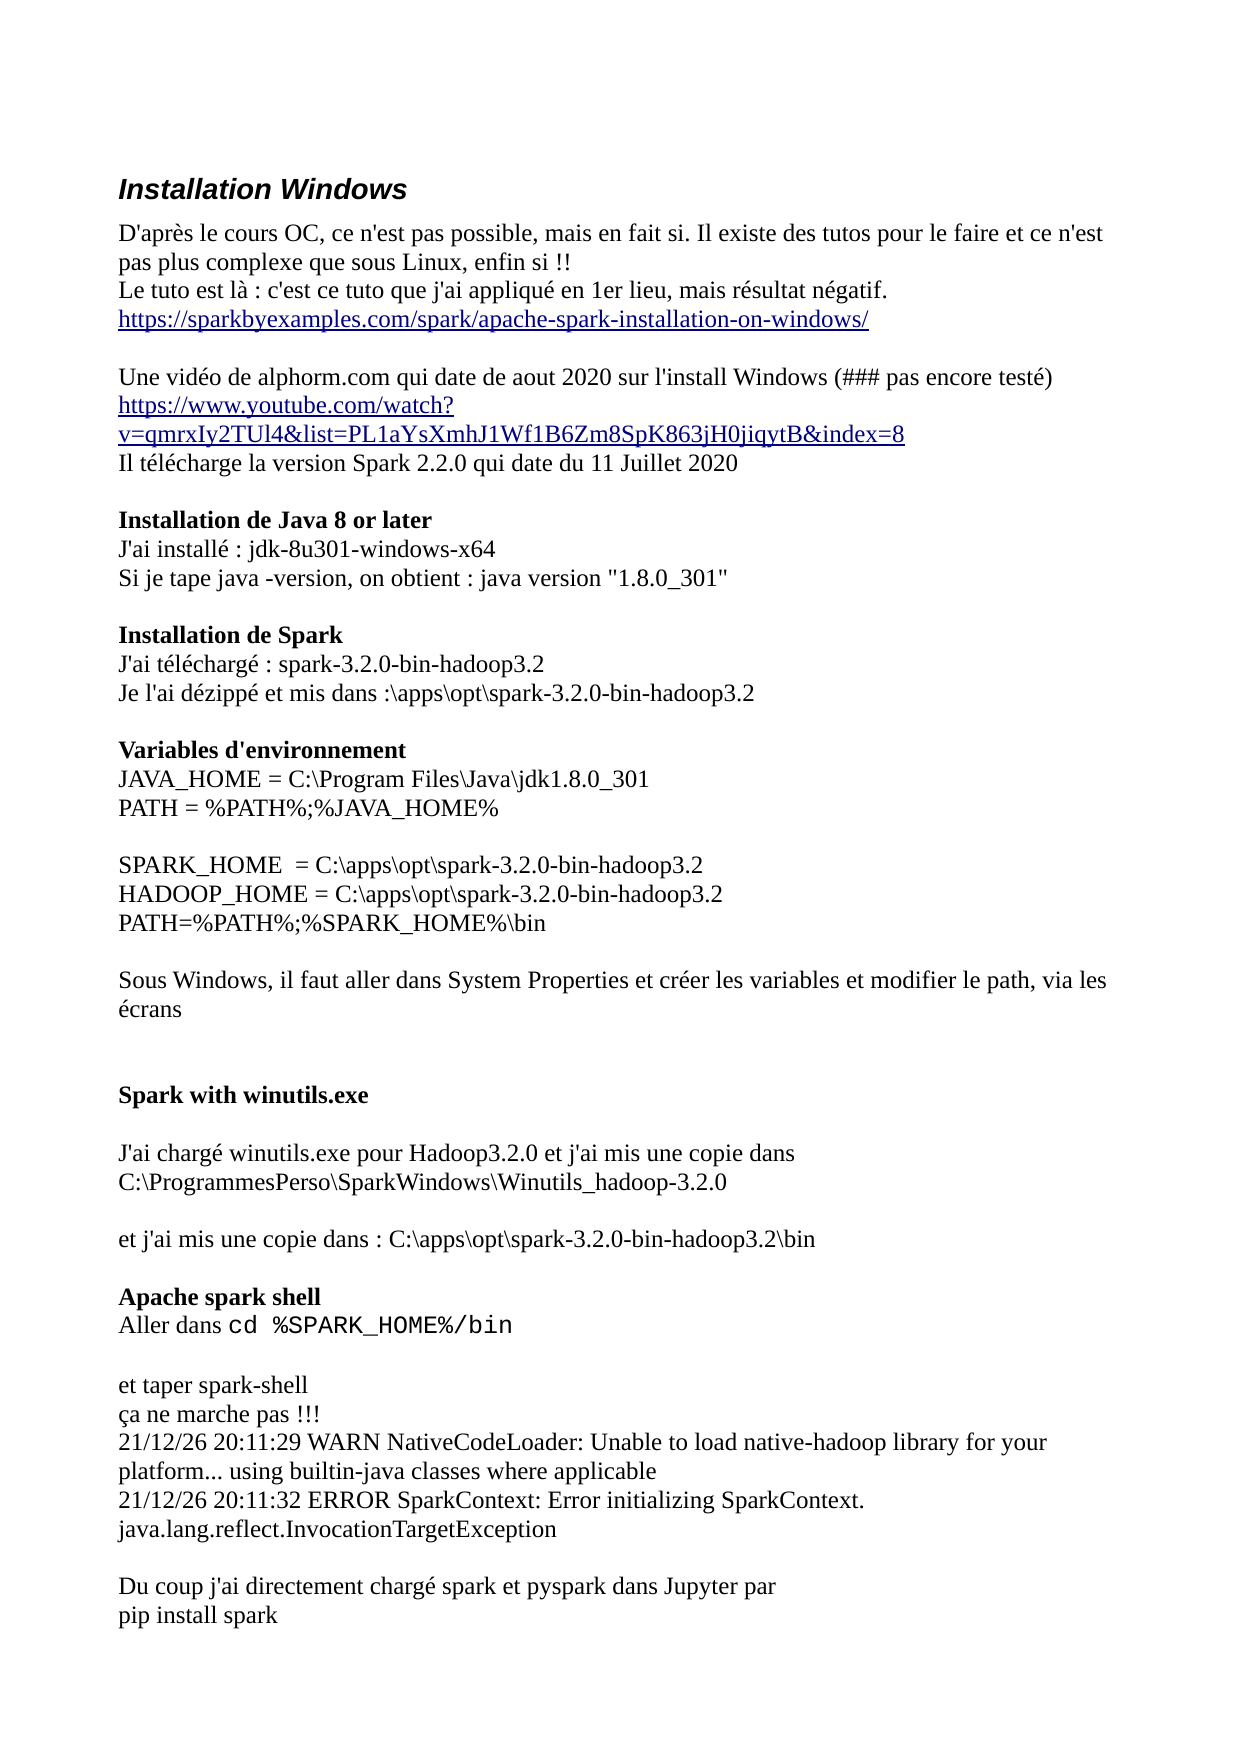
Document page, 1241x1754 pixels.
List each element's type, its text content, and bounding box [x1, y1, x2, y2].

text Aller dans cd %SPARK_HOME%/bin [118, 1310, 1122, 1341]
text 21/12/26 20:11:29 WARN NativeCodeLoader: Unable to load native-hadoop library for your platform... using builtin-java classes where applicable [118, 1427, 1122, 1485]
text Installation de Java 8 or later [118, 505, 1122, 534]
text Variables d'environnement [118, 735, 1122, 764]
text Si je tape java -version, on obtient : java version "1.8.0_301" [118, 563, 1122, 592]
text Sous Windows, il faut aller dans System Properties et créer les variables et modifier le path, via les écrans [118, 965, 1122, 1023]
text D'après le cours OC, ce n'est pas possible, mais en fait si. Il existe des tutos pour le faire et ce n'est pas plus complexe que sous Linux, enfin si !! [118, 218, 1122, 275]
text HADOOP_HOME = C:\apps\opt\spark-3.2.0-bin-hadoop3.2 [118, 879, 1122, 908]
text ça ne marche pas !!! [118, 1399, 1122, 1427]
text SPARK_HOME = C:\apps\opt\spark-3.2.0-bin-hadoop3.2 [118, 850, 1122, 879]
text PATH=%PATH%;%SPARK_HOME%\bin [118, 908, 1122, 937]
text Il télécharge la version Spark 2.2.0 qui date du 11 Juillet 2020 [118, 448, 1122, 477]
text et j'ai mis une copie dans : C:\apps\opt\spark-3.2.0-bin-hadoop3.2\bin [118, 1224, 1122, 1253]
text Apache spark shell [118, 1282, 1122, 1310]
text C:\ProgrammesPerso\SparkWindows\Winutils_hadoop-3.2.0 [118, 1167, 1122, 1195]
text Une vidéo de alphorm.com qui date de aout 2020 sur l'install Windows (### pas encore testé) [118, 362, 1122, 390]
text J'ai installé : jdk-8u301-windows-x64 [118, 534, 1122, 563]
text et taper spark-shell [118, 1370, 1122, 1399]
text Du coup j'ai directement chargé spark et pyspark dans Jupyter par [118, 1571, 1122, 1600]
text JAVA_HOME = C:\Program Files\Java\jdk1.8.0_301 [118, 764, 1122, 793]
subtitle Installation Windows [118, 172, 1122, 205]
text Spark with winutils.exe [118, 1080, 1122, 1109]
text PATH = %PATH%;%JAVA_HOME% [118, 793, 1122, 822]
text pip install spark [118, 1600, 1122, 1629]
text https://sparkbyexamples.com/spark/apache-spark-installation-on-windows/ [118, 304, 1122, 333]
text 21/12/26 20:11:32 ERROR SparkContext: Error initializing SparkContext. [118, 1485, 1122, 1514]
text J'ai téléchargé : spark-3.2.0-bin-hadoop3.2 [118, 649, 1122, 678]
text java.lang.reflect.InvocationTargetException [118, 1514, 1122, 1542]
text J'ai chargé winutils.exe pour Hadoop3.2.0 et j'ai mis une copie dans [118, 1138, 1122, 1167]
text Installation de Spark [118, 620, 1122, 649]
text Le tuto est là : c'est ce tuto que j'ai appliqué en 1er lieu, mais résultat négatif. [118, 275, 1122, 304]
text Je l'ai dézippé et mis dans :\apps\opt\spark-3.2.0-bin-hadoop3.2 [118, 678, 1122, 707]
text https://www.youtube.com/watch?v=qmrxIy2TUl4&list=PL1aYsXmhJ1Wf1B6Zm8SpK863jH0jiqytB&index=8 [118, 390, 1122, 448]
